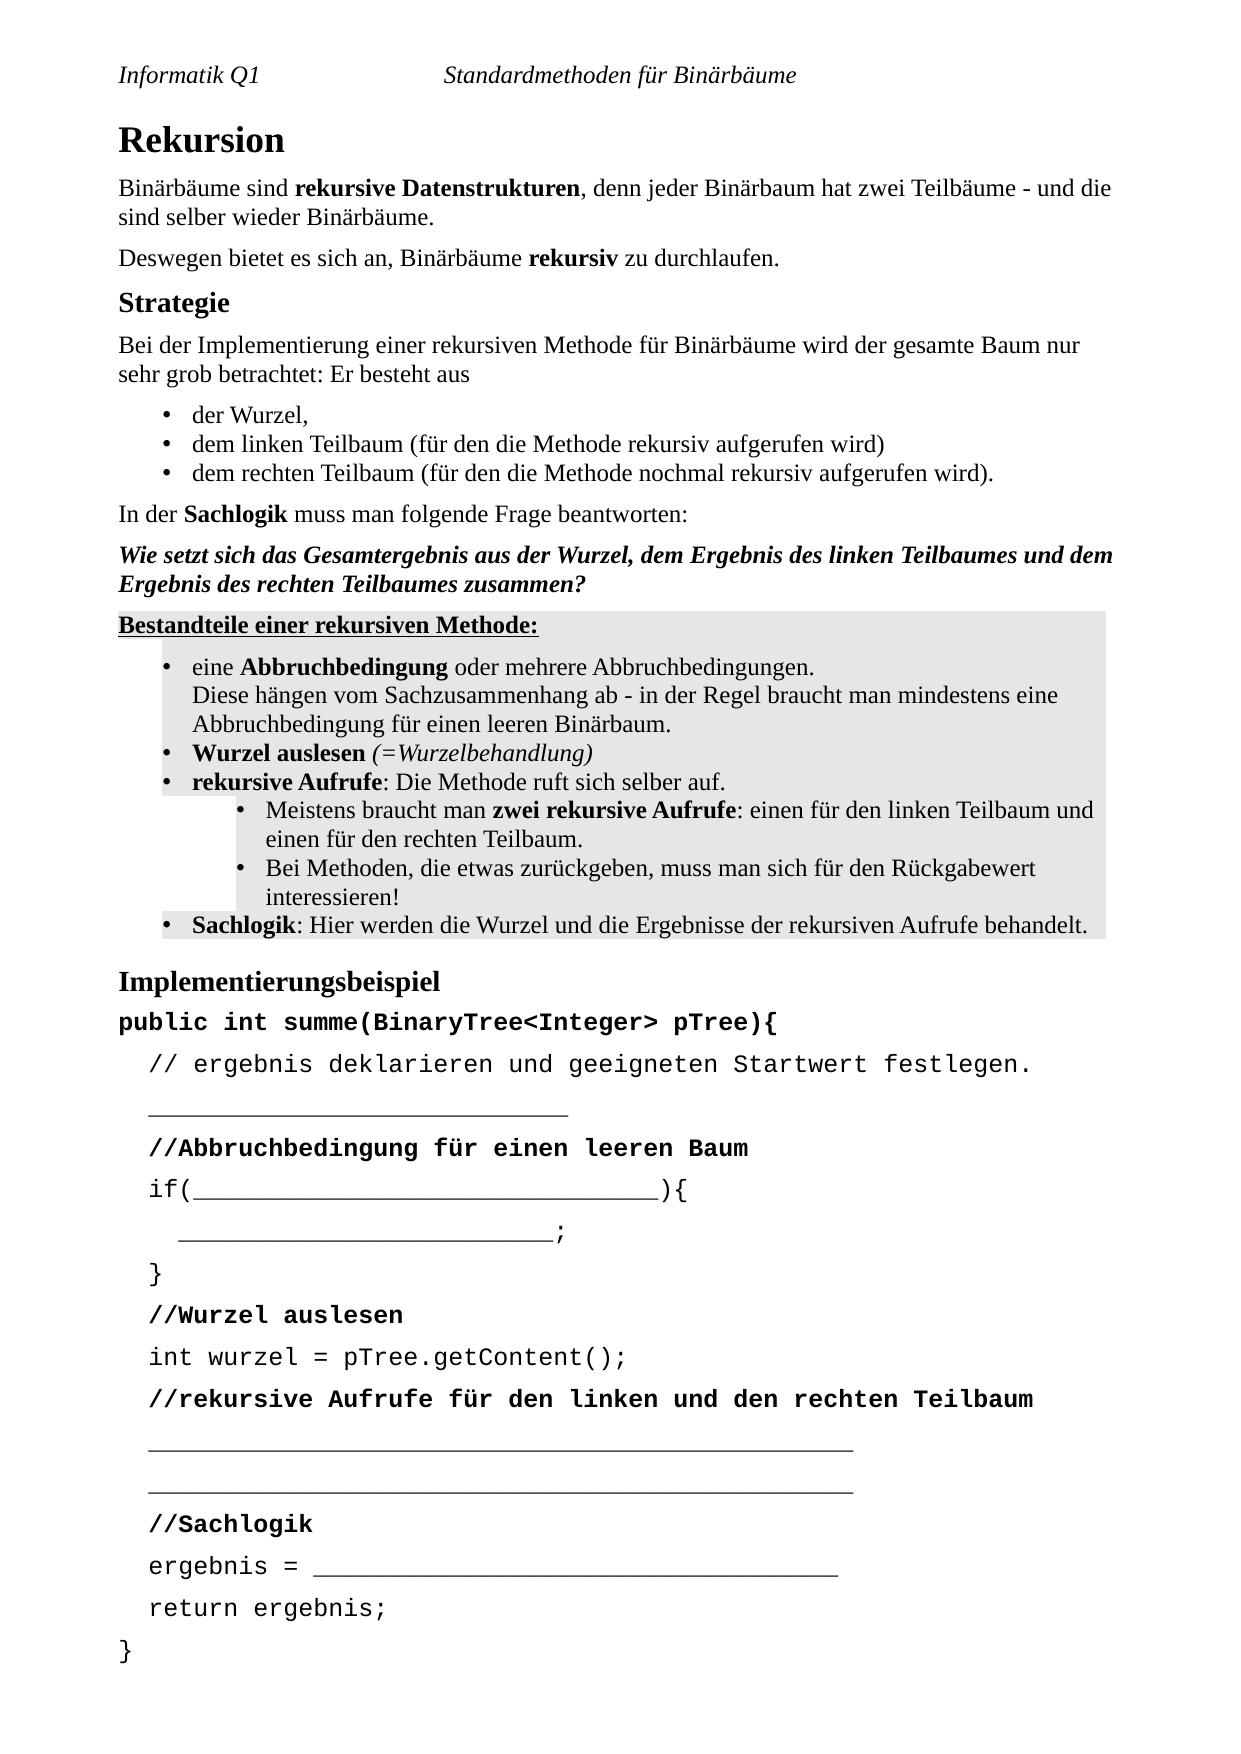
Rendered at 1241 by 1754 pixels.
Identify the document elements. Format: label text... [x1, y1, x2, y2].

text Wie setzt sich das Gesamtergebnis aus der Wurzel, dem Ergebnis des linken Teilbaumes und dem Ergebnis des rechten Teilbaumes zusammen? [118, 541, 1122, 598]
list der Wurzel, [162, 401, 1122, 429]
list rekursive Aufrufe: Die Methode ruft sich selber auf. [162, 767, 1106, 796]
text Deswegen bietet es sich an, Binärbäume rekursiv zu durchlaufen. [118, 243, 1122, 272]
text int wurzel = pTree.getContent(); [118, 1344, 1122, 1373]
subtitle Strategie [118, 285, 1122, 318]
text // ergebnis deklarieren und geeigneten Startwert festlegen. [118, 1051, 1122, 1080]
text //Sachlogik [118, 1512, 1122, 1540]
list Bei Methoden, die etwas zurückgeben, muss man sich für den Rückgabewert interessieren! [236, 853, 1106, 911]
text _________________________; [118, 1219, 1122, 1247]
text //Wurzel auslesen [118, 1303, 1122, 1331]
list dem rechten Teilbaum (für den die Methode nochmal rekursiv aufgerufen wird). [162, 458, 1122, 487]
text } [118, 1638, 1122, 1666]
text //rekursive Aufrufe für den linken und den rechten Teilbaum [118, 1386, 1122, 1415]
list dem linken Teilbaum (für den die Methode rekursiv aufgerufen wird) [162, 429, 1122, 458]
text ergebnis = ___________________________________ [118, 1554, 1122, 1582]
text _______________________________________________ [118, 1428, 1122, 1457]
text //Abbruchbedingung für einen leeren Baum [118, 1135, 1122, 1163]
text } [118, 1261, 1122, 1289]
list Wurzel auslesen (=Wurzelbehandlung) [162, 738, 1106, 767]
text ____________________________ [118, 1093, 1122, 1122]
subtitle Rekursion [118, 118, 1122, 161]
subtitle Implementierungsbeispiel [118, 964, 1106, 997]
list Sachlogik: Hier werden die Wurzel und die Ergebnisse der rekursiven Aufrufe behandelt. [162, 911, 1106, 939]
text return ergebnis; [118, 1596, 1122, 1624]
text _______________________________________________ [118, 1470, 1122, 1498]
text In der Sachlogik muss man folgende Frage beantworten: [118, 499, 1122, 528]
text public int summe(BinaryTree<Integer> pTree){ [118, 1009, 1122, 1038]
text Binärbäume sind rekursive Datenstrukturen, denn jeder Binärbaum hat zwei Teilbäume - und die sind selber wieder Binärbäume. [118, 173, 1122, 231]
list eine Abbruchbedingung oder mehrere Abbruchbedingungen. Diese hängen vom Sachzusammenhang ab - in der Regel braucht man mindestens eine Abbruchbedingung für einen leeren Binärbaum. [162, 652, 1106, 738]
text if(_______________________________){ [118, 1177, 1122, 1205]
text Bestandteile einer rekursiven Methode: [118, 611, 1106, 639]
list Meistens braucht man zwei rekursive Aufrufe: einen für den linken Teilbaum und einen für den rechten Teilbaum. [236, 796, 1106, 853]
text Bei der Implementierung einer rekursiven Methode für Binärbäume wird der gesamte Baum nur sehr grob betrachtet: Er besteht aus [118, 331, 1122, 388]
